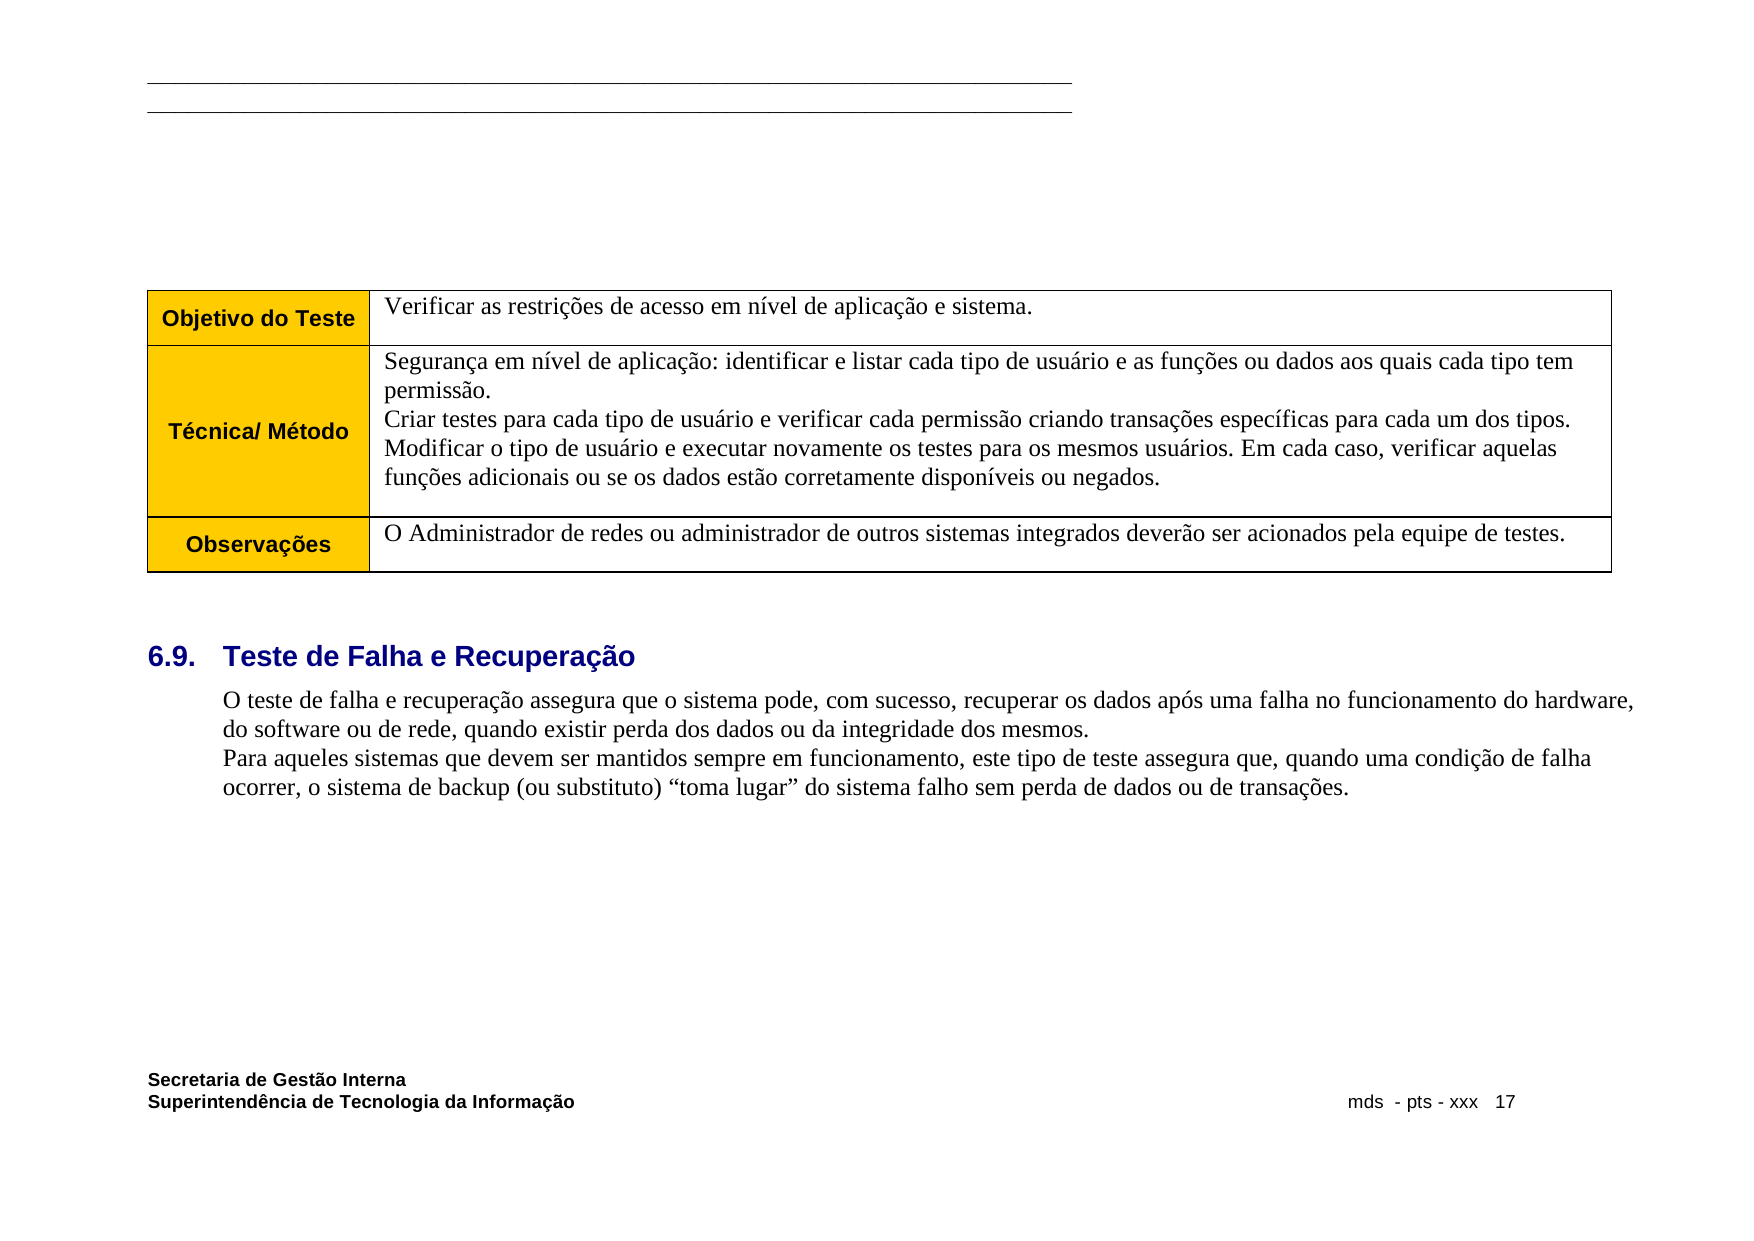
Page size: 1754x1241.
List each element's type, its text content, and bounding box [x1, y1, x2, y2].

subtitle Teste de Falha e Recuperação [148, 639, 1642, 673]
table_cell Observações [148, 518, 369, 571]
table_cell O Administrador de redes ou administrador de outros sistemas integrados deverão ser acionados pela equipe de testes. [370, 518, 1611, 571]
table_header Objetivo do Teste [148, 291, 369, 345]
table_cell Técnica/ Método [148, 346, 369, 516]
text O teste de falha e recuperação assegura que o sistema pode, com sucesso, recuperar os dados após uma falha no funcionamento do hardware, do software ou de rede, quando existir perda dos dados ou da integridade dos mesmos. Para aqueles sistemas que devem ser mantidos sempre em funcionamento, este tipo de teste assegura que, quando uma condição de falha ocorrer, o sistema de backup (ou substituto) “toma lugar” do sistema falho sem perda de dados ou de transações. [223, 685, 1642, 801]
table_cell Segurança em nível de aplicação: identificar e listar cada tipo de usuário e as funções ou dados aos quais cada tipo tem permissão. Criar testes para cada tipo de usuário e verificar cada permissão criando transações específicas para cada um dos tipos. Modificar o tipo de usuário e executar novamente os testes para os mesmos usuários. Em cada caso, verificar aquelas funções adicionais ou se os dados estão corretamente disponíveis ou negados. [370, 346, 1611, 516]
table_cell [148, 573, 1611, 627]
table_header Verificar as restrições de acesso em nível de aplicação e sistema. [370, 291, 1611, 345]
